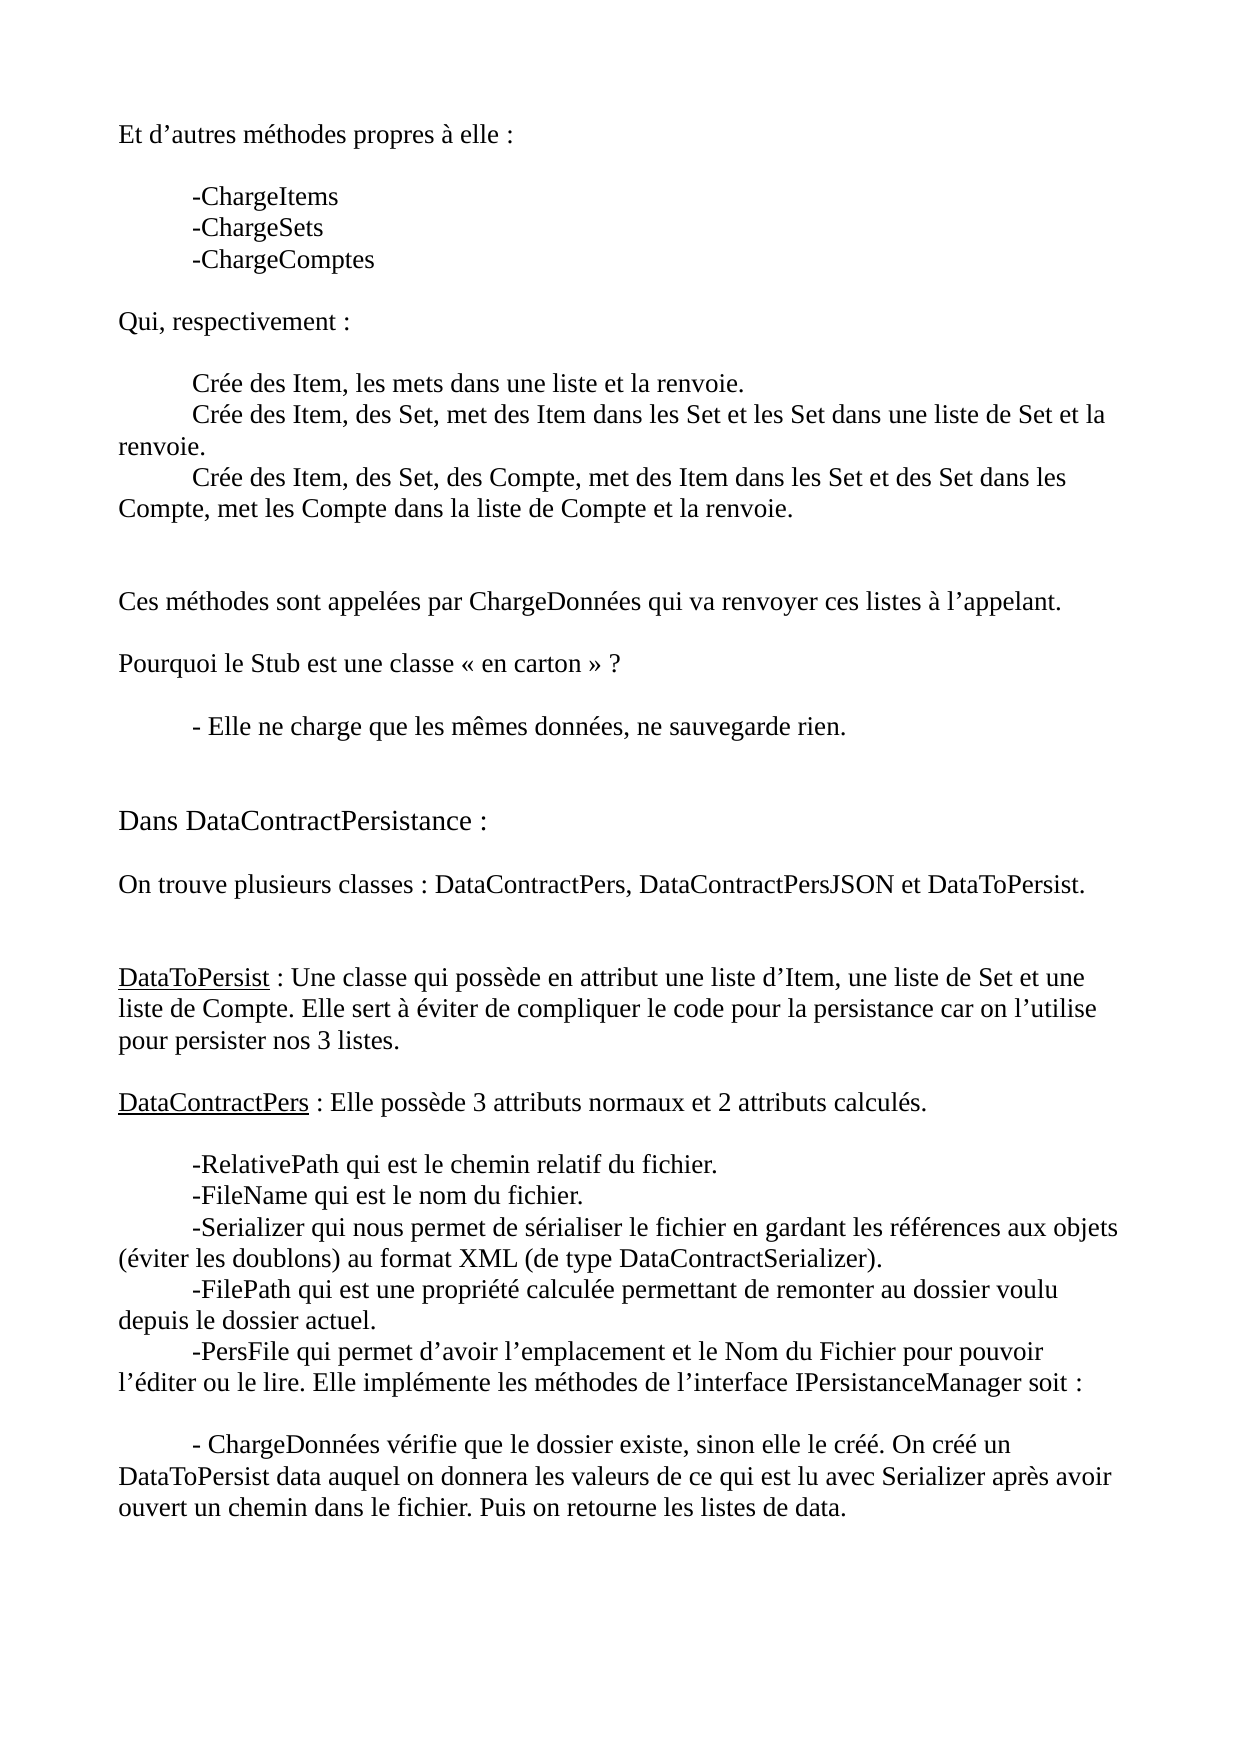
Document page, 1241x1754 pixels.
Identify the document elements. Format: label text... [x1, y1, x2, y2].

text Et d’autres méthodes propres à elle : [118, 118, 1122, 149]
text -FileName qui est le nom du fichier. [118, 1179, 1122, 1211]
text Pourquoi le Stub est une classe « en carton » ? [118, 648, 1122, 679]
text Crée des Item, des Set, met des Item dans les Set et les Set dans une liste de Set et la renvoie. [118, 398, 1122, 461]
text Qui, respectivement : [118, 305, 1122, 336]
text DataToPersist : Une classe qui possède en attribut une liste d’Item, une liste de Set et une liste de Compte. Elle sert à éviter de compliquer le code pour la persistance car on l’utilise pour persister nos 3 listes. [118, 961, 1122, 1055]
text Ces méthodes sont appelées par ChargeDonnées qui va renvoyer ces listes à l’appelant. [118, 585, 1122, 616]
text On trouve plusieurs classes : DataContractPers, DataContractPersJSON et DataToPersist. [118, 868, 1122, 899]
text -ChargeComptes [118, 243, 1122, 274]
text -FilePath qui est une propriété calculée permettant de remonter au dossier voulu depuis le dossier actuel. [118, 1273, 1122, 1335]
text -ChargeSets [118, 212, 1122, 243]
text - ChargeDonnées vérifie que le dossier existe, sinon elle le créé. On créé un DataToPersist data auquel on donnera les valeurs de ce qui est lu avec Serializer après avoir ouvert un chemin dans le fichier. Puis on retourne les listes de data. [118, 1429, 1122, 1522]
text Crée des Item, les mets dans une liste et la renvoie. [118, 367, 1122, 398]
text -Serializer qui nous permet de sérialiser le fichier en gardant les références aux objets (éviter les doublons) au format XML (de type DataContractSerializer). [118, 1211, 1122, 1273]
text - Elle ne charge que les mêmes données, ne sauvegarde rien. [118, 710, 1122, 741]
text -PersFile qui permet d’avoir l’emplacement et le Nom du Fichier pour pouvoir l’éditer ou le lire. Elle implémente les méthodes de l’interface IPersistanceManager soit : [118, 1335, 1122, 1397]
text Crée des Item, des Set, des Compte, met des Item dans les Set et des Set dans les Compte, met les Compte dans la liste de Compte et la renvoie. [118, 461, 1122, 523]
text Dans DataContractPersistance : [118, 803, 1122, 837]
text DataContractPers : Elle possède 3 attributs normaux et 2 attributs calculés. [118, 1086, 1122, 1117]
text -RelativePath qui est le chemin relatif du fichier. [118, 1148, 1122, 1179]
text -ChargeItems [118, 180, 1122, 212]
